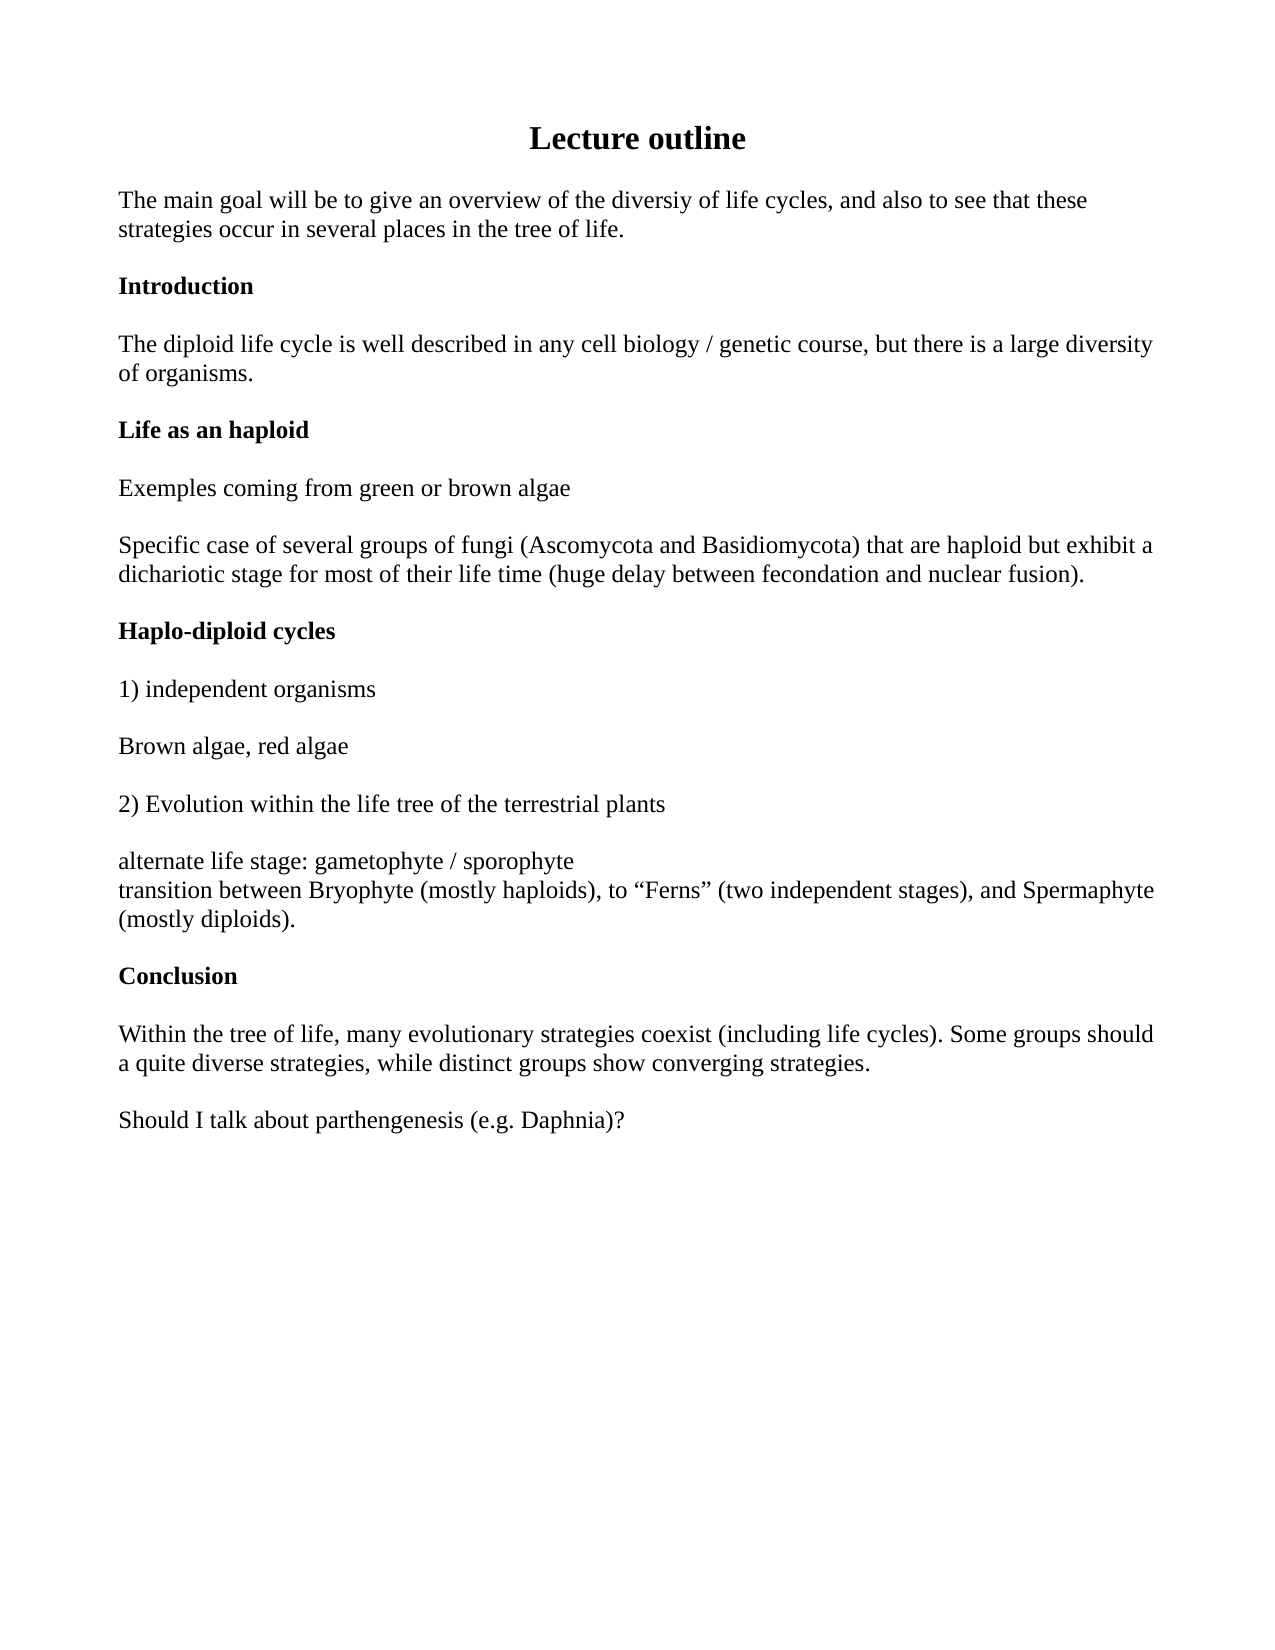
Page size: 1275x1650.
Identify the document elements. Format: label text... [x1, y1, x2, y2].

text alternate life stage: gametophyte / sporophyte [118, 846, 1157, 875]
text 2) Evolution within the life tree of the terrestrial plants [118, 789, 1157, 818]
text Should I talk about parthengenesis (e.g. Daphnia)? [118, 1105, 1157, 1134]
text transition between Bryophyte (mostly haploids), to “Ferns” (two independent stages), and Spermaphyte (mostly diploids). [118, 875, 1157, 933]
text Specific case of several groups of fungi (Ascomycota and Basidiomycota) that are haploid but exhibit a dichariotic stage for most of their life time (huge delay between fecondation and nuclear fusion). [118, 530, 1157, 588]
text The diploid life cycle is well described in any cell biology / genetic course, but there is a large diversity of organisms. [118, 329, 1157, 386]
text Exemples coming from green or brown algae [118, 473, 1157, 501]
text Haplo-diploid cycles [118, 616, 1157, 645]
text Conclusion [118, 961, 1157, 990]
text Introduction [118, 271, 1157, 300]
text Lecture outline [118, 118, 1157, 156]
text Life as an haploid [118, 415, 1157, 444]
text The main goal will be to give an overview of the diversiy of life cycles, and also to see that these strategies occur in several places in the tree of life. [118, 185, 1157, 243]
text Within the tree of life, many evolutionary strategies coexist (including life cycles). Some groups should a quite diverse strategies, while distinct groups show converging strategies. [118, 1019, 1157, 1076]
text Brown algae, red algae [118, 731, 1157, 760]
text 1) independent organisms [118, 674, 1157, 703]
